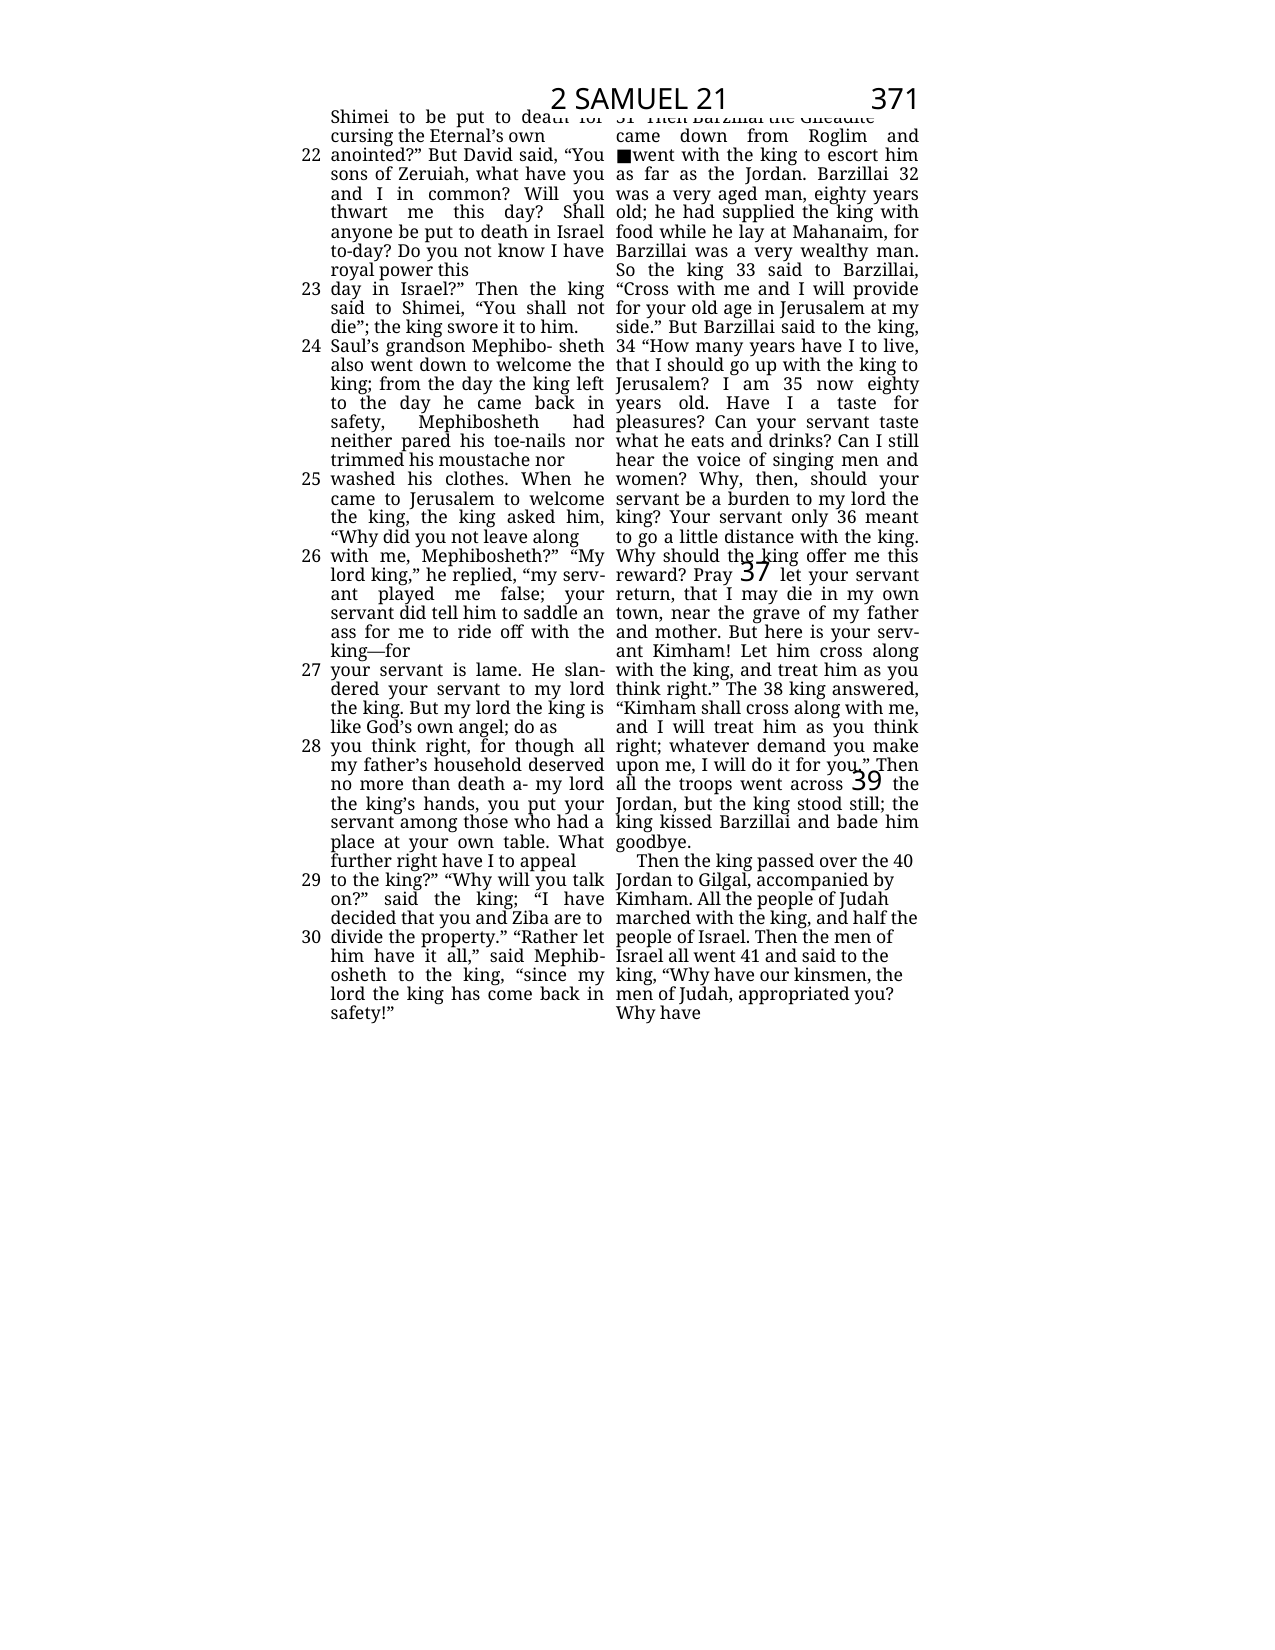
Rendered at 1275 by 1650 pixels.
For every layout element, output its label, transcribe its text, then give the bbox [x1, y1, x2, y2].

list Saul’s grandson Mephibo- sheth also went down to wel­come the king; from the day the king left to the day he came back in safety, Mephibosheth had neither pared his toe-nails nor trimmed his moustache nor [301, 337, 605, 471]
list divide the property.” “Rather let him have it all,” said Mephib­osheth to the king, “since my lord the king has come back in safety!” [301, 928, 605, 1023]
list you think right, for though all my father’s household deserved no more than death a- my lord the king’s hands, you put your servant among those who had a place at your own table. What further right have I to appeal [301, 737, 605, 871]
text came down from Roglim and ■went with the king to escort him as far as the Jordan. Barzillai 32 was a very aged man, eighty years old; he had supplied the king with food while he lay at Mahanaim, for Barzillai was a very wealthy man. So the king 33 said to Barzillai, “Cross with me and I will provide for your old age in Jerusalem at my side.” But Barzillai said to the king, 34 “How many years have I to live, that I should go up with the king to Jerusalem? I am 35 now eighty years old. Have I a taste for pleasures? Can your servant taste what he eats and drinks? Can I still hear the voice of singing men and wom­en? Why, then, should your servant be a burden to my lord the king? Your servant only 36 meant to go a little distance with the king. Why should the king offer me this reward? Pray 37 let your servant return, that I may die in my own town, near the grave of my father and mother. But here is your serv­ant Kimham! Let him cross along with the king, and treat him as you think right.” The 38 king answered, “Kimham shall cross along with me, and I will treat him as you think right; whatever demand you make upon me, I will do it for you.” Then all the troops went across 39 the Jordan, but the king stood still; the king kissed Barzillai and bade him goodbye. [616, 127, 919, 852]
list Then Barzillai the Gileadite [616, 118, 919, 127]
list day in Israel?” Then the king said to Shimei, “You shall not die”; the king swore it to him. [301, 280, 605, 337]
list lord the king.” Abishai the son of Zeruiah retorted, “Is not Shimei to be put to death for cursing the Eternal’s own [301, 108, 605, 147]
list to the king?” “Why will you talk on?” said the king; “I have decided that you and Ziba are to [301, 871, 605, 928]
text Then the king passed over the 40 Jordan to Gilgal, accompanied by Kimham. All the people of Judah marched with the king, and half the people of Israel. Then the men of Israel all went 41 and said to the king, “Why have our kinsmen, the men of Judah, appropriated you? Why have [616, 852, 919, 1023]
list washed his clothes. When he came to Jerusalem to welcome the king, the king asked him, “Why did you not leave along [301, 471, 605, 547]
list your servant is lame. He slan­dered your servant to my lord the king. But my lord the king is like God’s own angel; do as [301, 661, 605, 737]
list anointed?” But David said, “You sons of Zeruiah, what have you and I in common? Will you thwart me this day? Shall anyone be put to death in Israel to-day? Do you not know I have royal power this [301, 147, 605, 280]
list with me, Mephibosheth?” “My lord king,” he replied, “my serv­ant played me false; your servant did tell him to saddle an ass for me to ride off with the king—for [301, 547, 605, 661]
